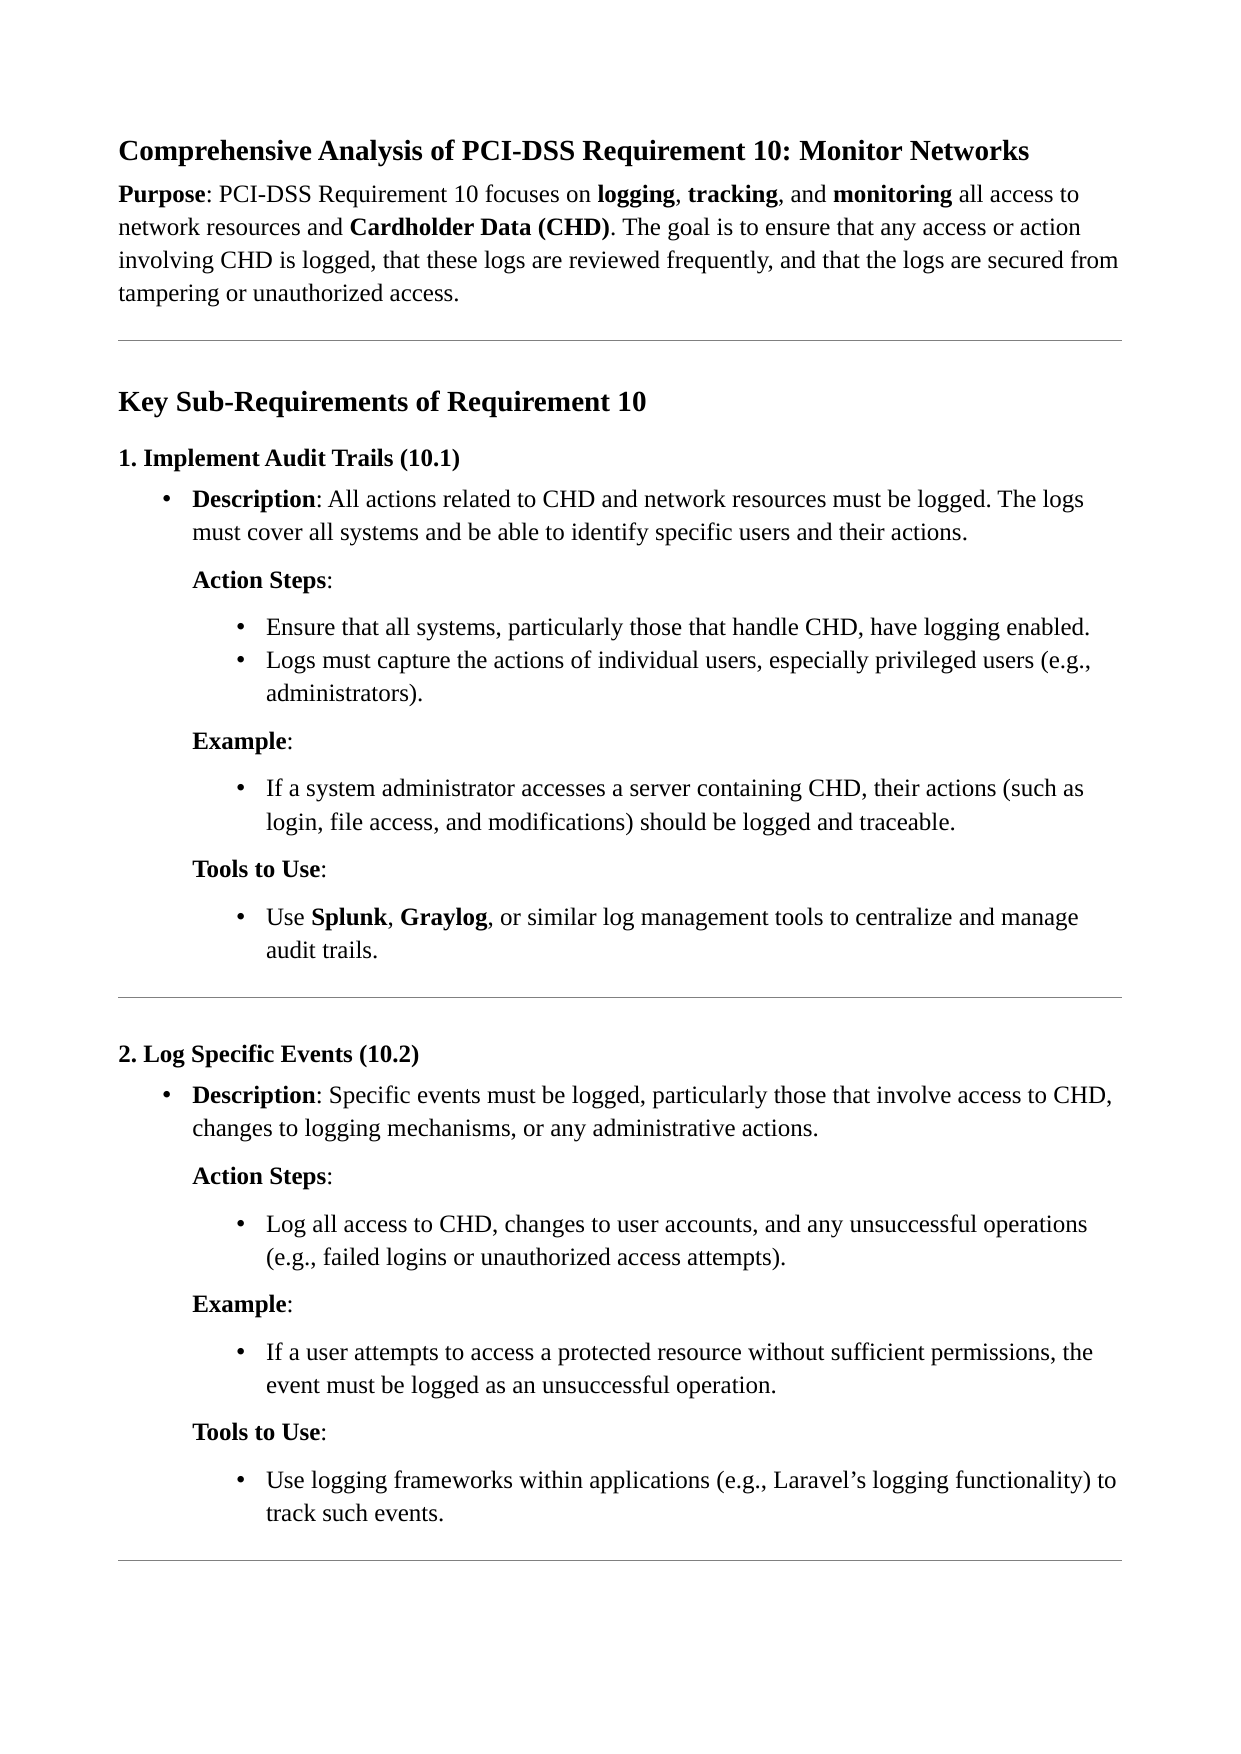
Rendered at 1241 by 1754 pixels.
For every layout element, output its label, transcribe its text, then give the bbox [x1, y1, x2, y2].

list Log all access to CHD, changes to user accounts, and any unsuccessful operations (e.g., failed logins or unauthorized access attempts). [236, 1209, 1122, 1270]
list Description: Specific events must be logged, particularly those that involve access to CHD, changes to logging mechanisms, or any administrative actions. [162, 1080, 1122, 1142]
list Example: [162, 726, 1122, 755]
list Ensure that all systems, particularly those that handle CHD, have logging enabled. [236, 612, 1122, 641]
list If a user attempts to access a protected resource without sufficient permissions, the event must be logged as an unsuccessful operation. [236, 1337, 1122, 1399]
list Use Splunk, Graylog, or similar log management tools to centralize and manage audit trails. [236, 902, 1122, 963]
list Description: All actions related to CHD and network resources must be logged. The logs must cover all systems and be able to identify specific users and their actions. [162, 484, 1122, 546]
list Example: [162, 1289, 1122, 1318]
list Action Steps: [162, 1161, 1122, 1190]
list Logs must capture the actions of individual users, especially privileged users (e.g., administrators). [236, 645, 1122, 707]
list If a system administrator accesses a server containing CHD, their actions (such as login, file access, and modifications) should be logged and traceable. [236, 773, 1122, 835]
subtitle Comprehensive Analysis of PCI-DSS Requirement 10: Monitor Networks [118, 133, 1122, 166]
list Tools to Use: [162, 854, 1122, 883]
subtitle 1. Implement Audit Trails (10.1) [118, 443, 1122, 472]
list Action Steps: [162, 565, 1122, 593]
list Tools to Use: [162, 1417, 1122, 1446]
subtitle 2. Log Specific Events (10.2) [118, 1039, 1122, 1068]
list Use logging frameworks within applications (e.g., Laravel’s logging functionality) to track such events. [236, 1465, 1122, 1527]
text Purpose: PCI-DSS Requirement 10 focuses on logging, tracking, and monitoring all access to network resources and Cardholder Data (CHD). The goal is to ensure that any access or action involving CHD is logged, that these logs are reviewed frequently, and that the logs are secured from tampering or unauthorized access. [118, 179, 1122, 307]
subtitle Key Sub-Requirements of Requirement 10 [118, 384, 1122, 418]
